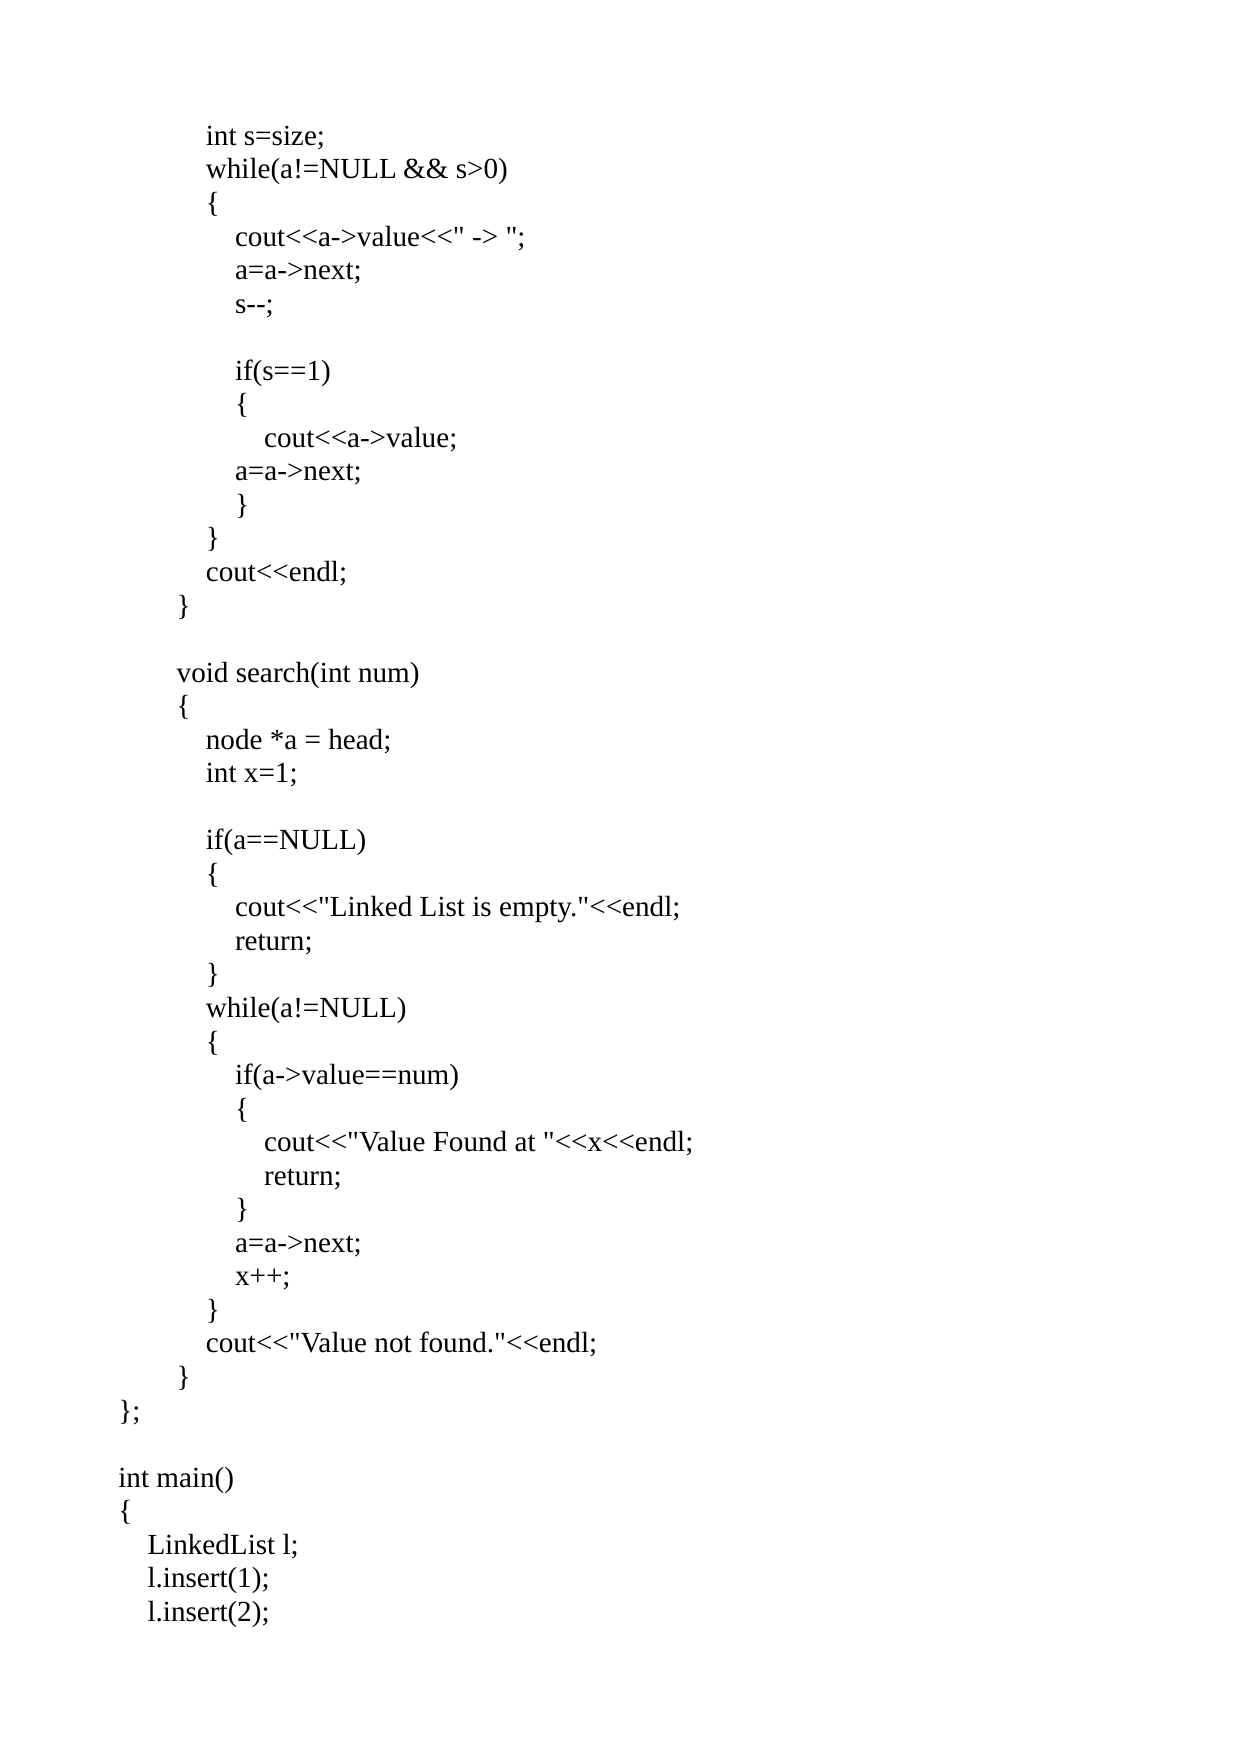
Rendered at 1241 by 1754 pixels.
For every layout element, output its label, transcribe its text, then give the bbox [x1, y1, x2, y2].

text return; [118, 1158, 1122, 1191]
text while(a!=NULL && s>0) [118, 152, 1122, 185]
text cout<<"Value not found."<<endl; [118, 1326, 1122, 1359]
text a=a->next; [118, 1225, 1122, 1258]
text } [118, 1191, 1122, 1225]
text } [118, 487, 1122, 521]
text }; [118, 1393, 1122, 1426]
text { [118, 1091, 1122, 1124]
text { [118, 1493, 1122, 1527]
text int x=1; [118, 755, 1122, 789]
text a=a->next; [118, 453, 1122, 487]
text x++; [118, 1258, 1122, 1292]
text l.insert(1); [118, 1560, 1122, 1594]
text { [118, 1024, 1122, 1057]
text while(a!=NULL) [118, 990, 1122, 1024]
text cout<<a->value; [118, 420, 1122, 453]
text } [118, 521, 1122, 554]
text { [118, 856, 1122, 889]
text node *a = head; [118, 722, 1122, 755]
text } [118, 1359, 1122, 1393]
text if(s==1) [118, 353, 1122, 386]
text { [118, 185, 1122, 219]
text l.insert(2); [118, 1594, 1122, 1627]
text int s=size; [118, 118, 1122, 152]
text if(a==NULL) [118, 822, 1122, 856]
text cout<<endl; [118, 554, 1122, 588]
text } [118, 1292, 1122, 1326]
text cout<<"Linked List is empty."<<endl; [118, 889, 1122, 923]
text { [118, 688, 1122, 722]
text int main() [118, 1460, 1122, 1493]
text } [118, 957, 1122, 990]
text s--; [118, 286, 1122, 319]
text void search(int num) [118, 655, 1122, 688]
text { [118, 386, 1122, 420]
text cout<<a->value<<" -> "; [118, 219, 1122, 252]
text LinkedList l; [118, 1527, 1122, 1560]
text if(a->value==num) [118, 1057, 1122, 1091]
text a=a->next; [118, 252, 1122, 286]
text cout<<"Value Found at "<<x<<endl; [118, 1124, 1122, 1158]
text } [118, 588, 1122, 621]
text return; [118, 923, 1122, 957]
